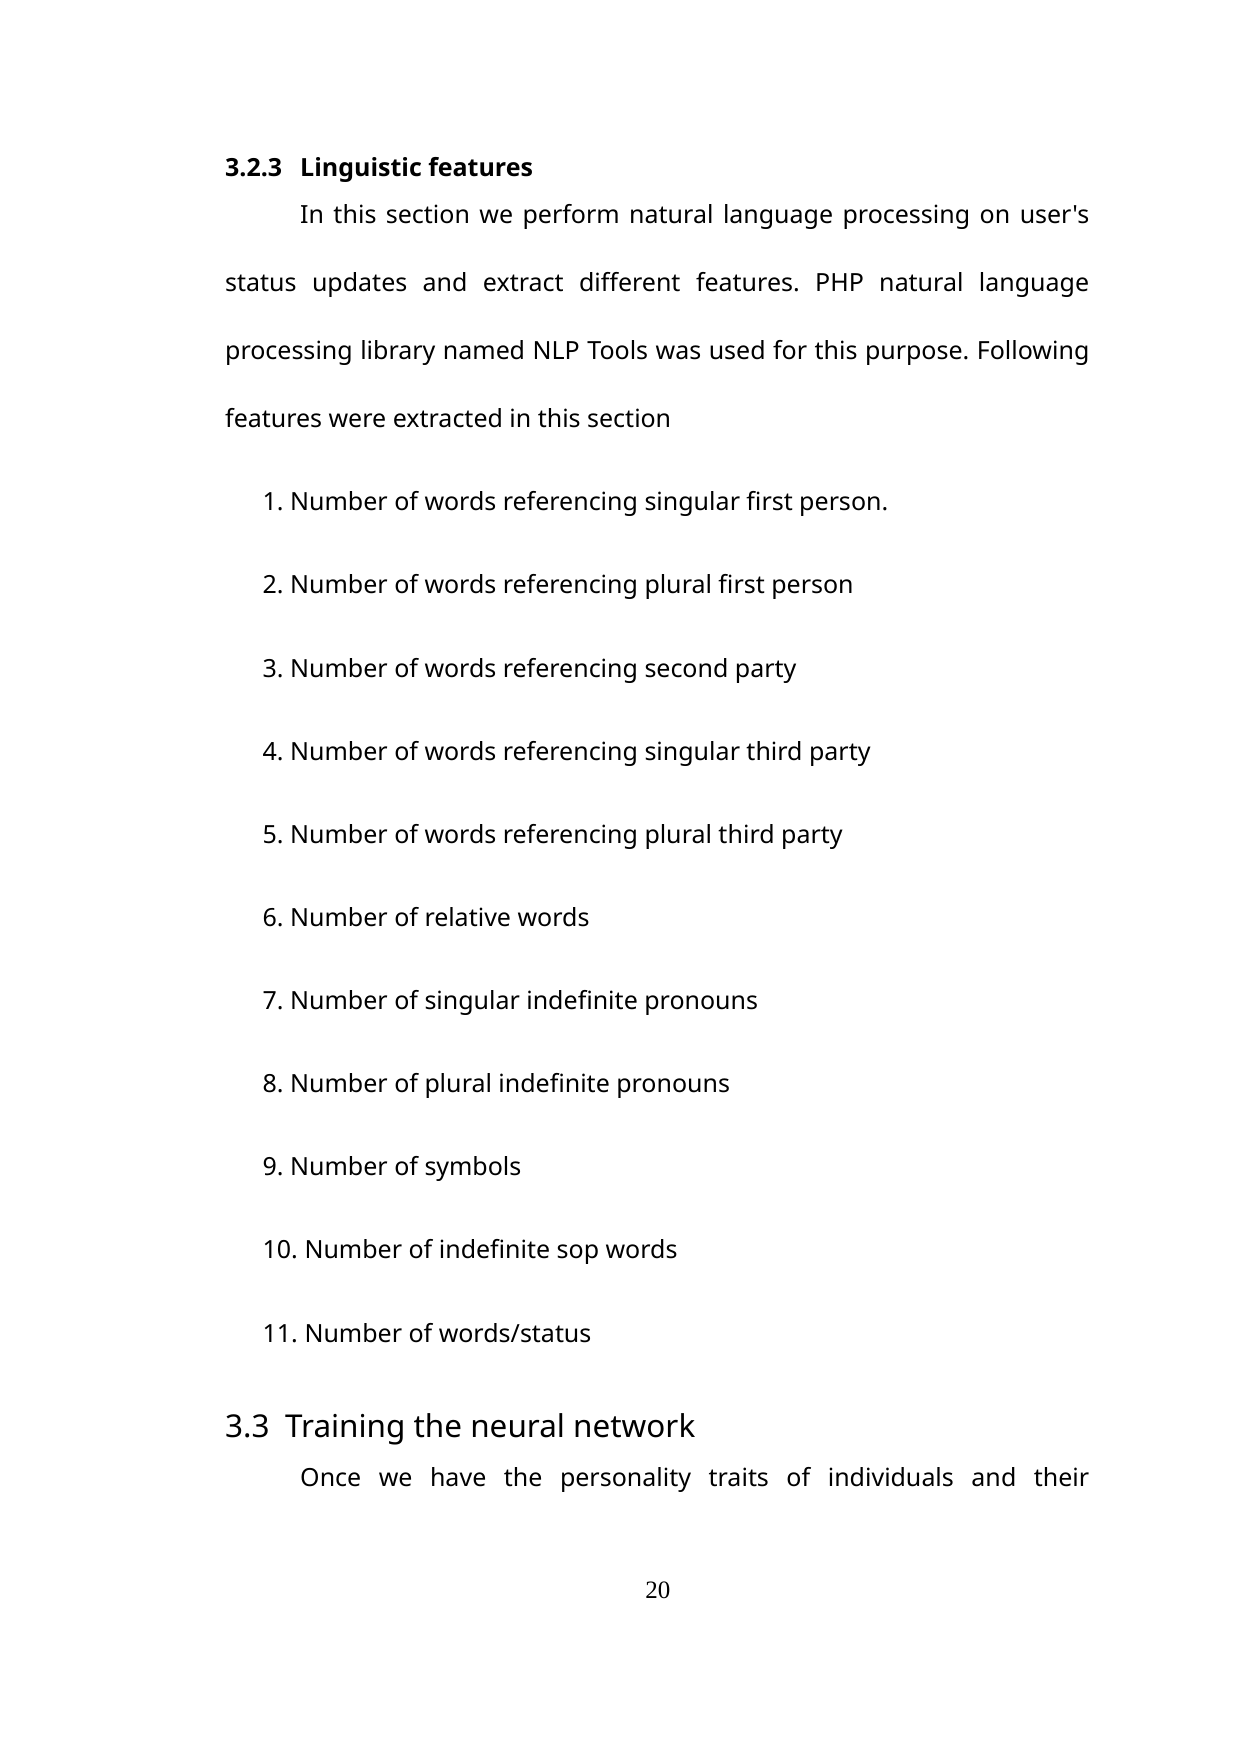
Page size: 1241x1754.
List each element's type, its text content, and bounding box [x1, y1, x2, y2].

text Once we have the personality traits of individuals and their [225, 1459, 1090, 1494]
list Number of words referencing second party [262, 650, 1090, 684]
list Number of symbols [262, 1149, 1090, 1183]
list Number of words referencing plural first person [262, 567, 1090, 601]
list Number of relative words [262, 900, 1090, 934]
list Number of words referencing singular first person. [262, 484, 1090, 518]
list Number of words/status [262, 1315, 1090, 1349]
list Number of plural indefinite pronouns [262, 1066, 1090, 1100]
subtitle Linguistic features [225, 150, 1090, 184]
list Number of words referencing singular third party [262, 733, 1090, 767]
text In this section we perform natural language processing on user's status updates and extract different features. PHP natural language processing library named NLP Tools was used for this purpose. Following features were extracted in this section [225, 197, 1090, 435]
list Number of singular indefinite pronouns [262, 983, 1090, 1017]
list Number of words referencing plural third party [262, 817, 1090, 851]
list Number of indefinite sop words [262, 1232, 1090, 1266]
subtitle Training the neural network [225, 1404, 1090, 1447]
